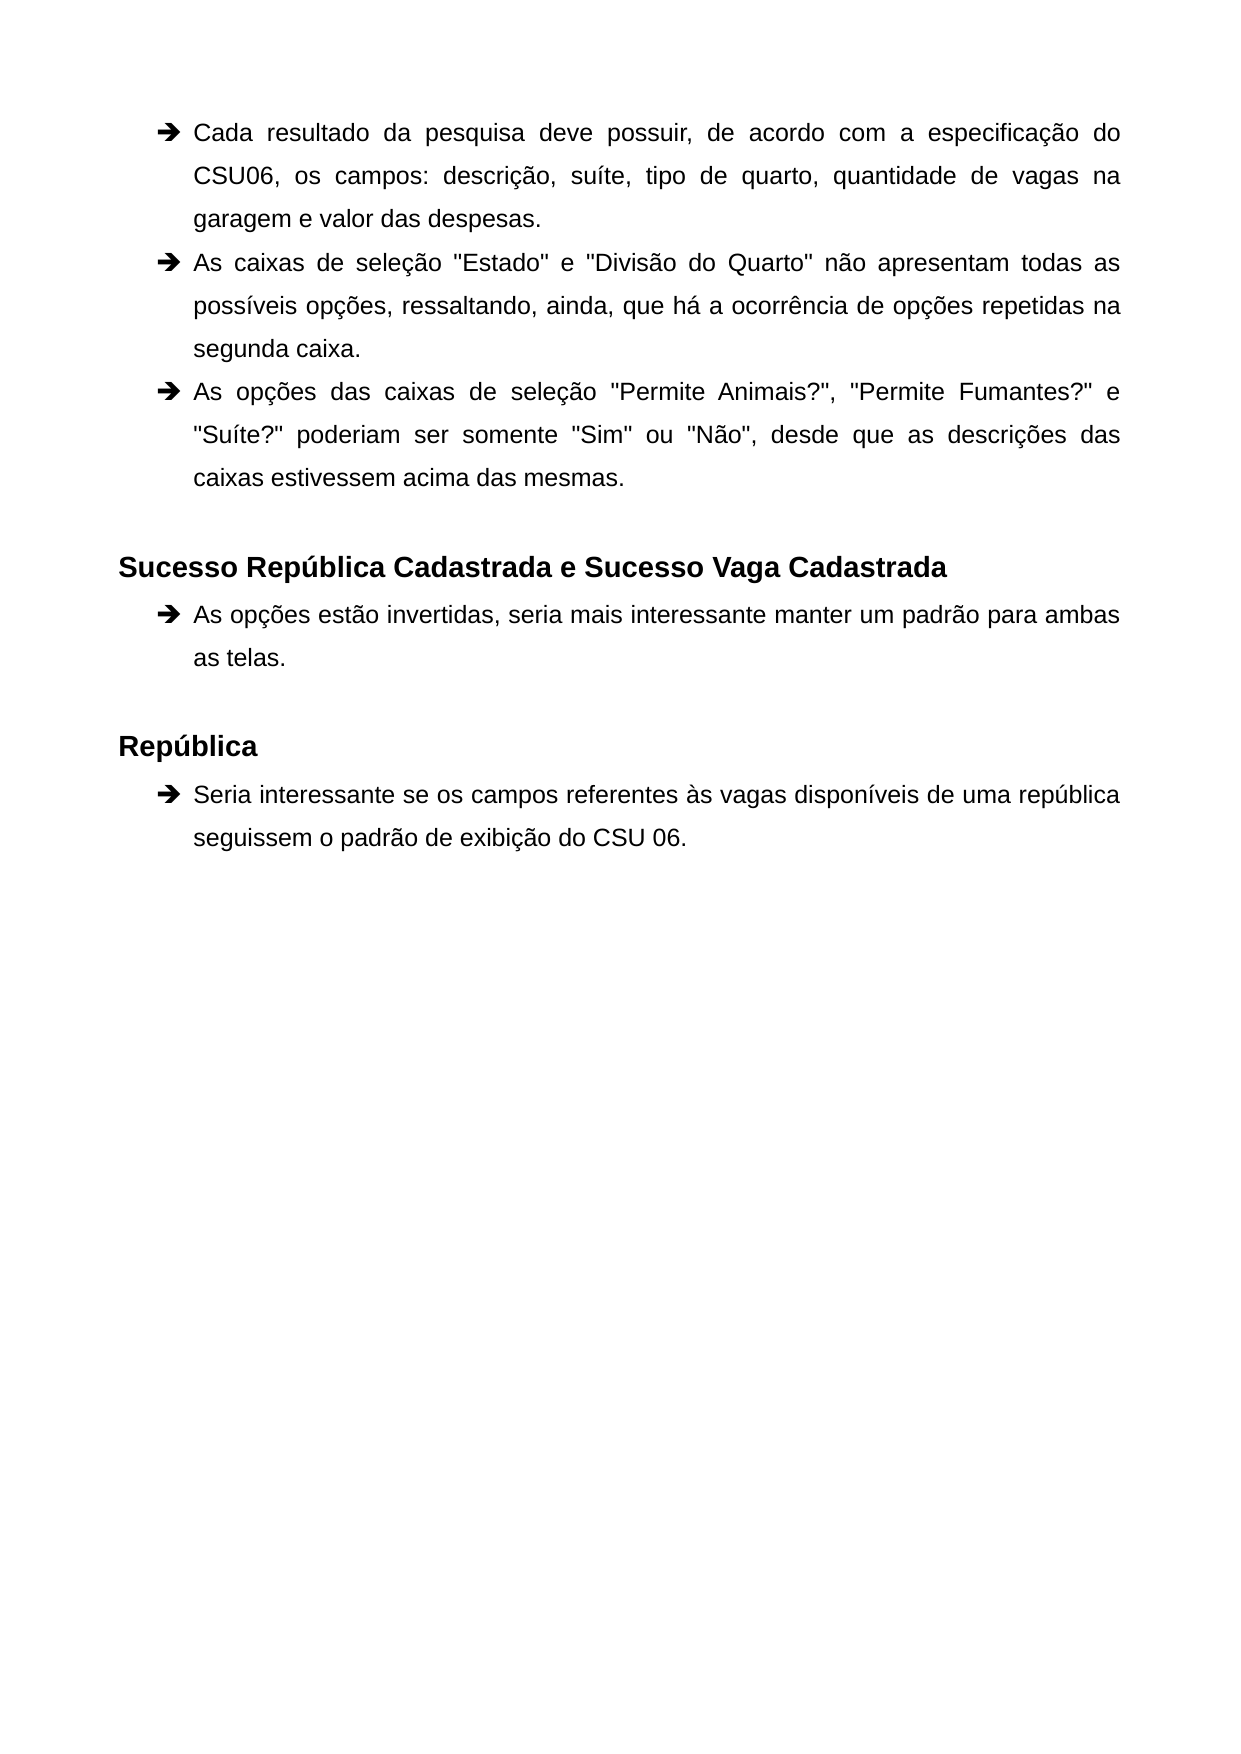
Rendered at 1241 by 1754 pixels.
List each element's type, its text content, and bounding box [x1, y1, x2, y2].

list Cada resultado da pesquisa deve possuir, de acordo com a especificação do CSU06, os campos: descrição, suíte, tipo de quarto, quantidade de vagas na garagem e valor das despesas. [156, 118, 1122, 233]
text Sucesso República Cadastrada e Sucesso Vaga Cadastrada [118, 550, 1122, 583]
text República [118, 729, 1122, 763]
list As opções estão invertidas, seria mais interessante manter um padrão para ambas as telas. [156, 600, 1122, 672]
list As opções das caixas de seleção "Permite Animais?", "Permite Fumantes?" e "Suíte?" poderiam ser somente "Sim" ou "Não", desde que as descrições das caixas estivessem acima das mesmas. [156, 377, 1122, 492]
list Seria interessante se os campos referentes às vagas disponíveis de uma república seguissem o padrão de exibição do CSU 06. [156, 780, 1122, 852]
list As caixas de seleção "Estado" e "Divisão do Quarto" não apresentam todas as possíveis opções, ressaltando, ainda, que há a ocorrência de opções repetidas na segunda caixa. [156, 248, 1122, 363]
